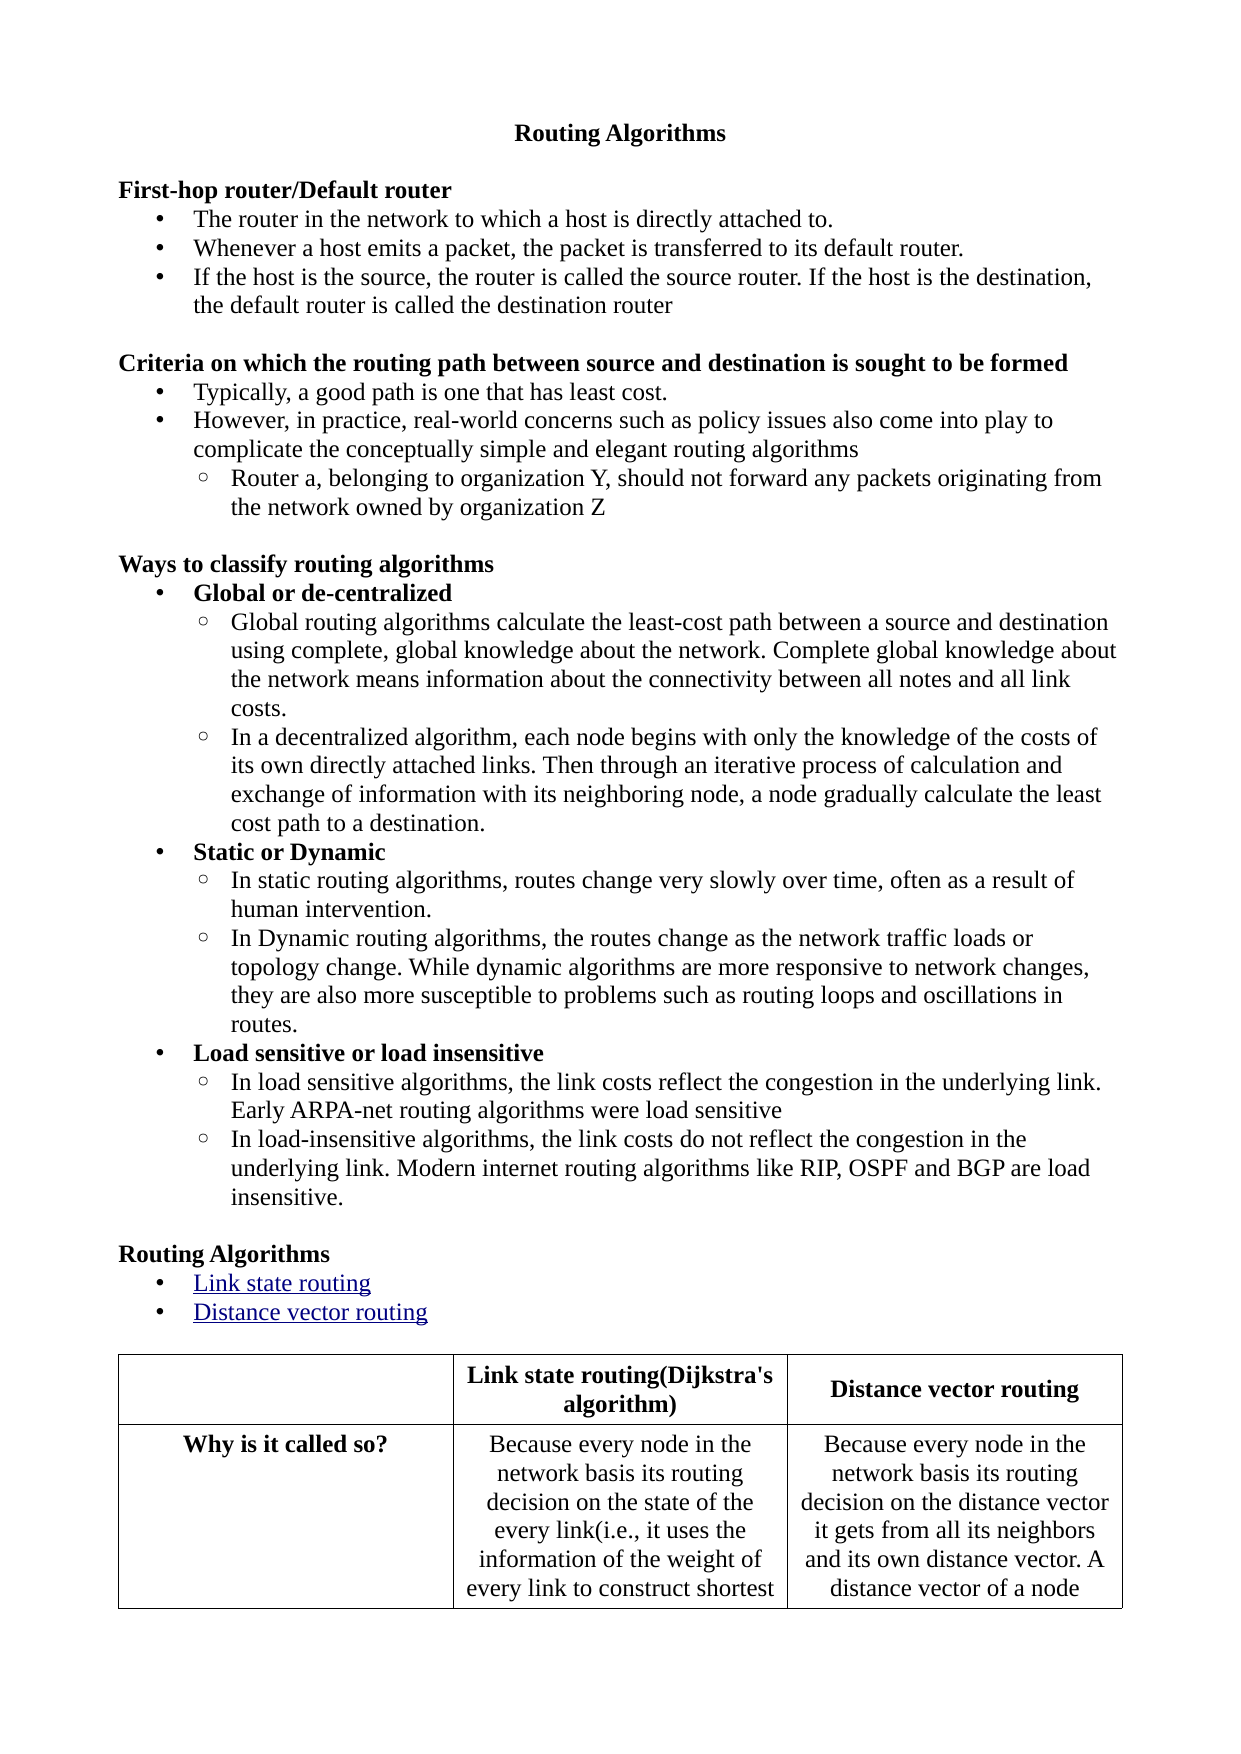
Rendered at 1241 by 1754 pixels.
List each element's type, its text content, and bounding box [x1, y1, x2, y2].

list In load-insensitive algorithms, the link costs do not reflect the congestion in the underlying link. Modern internet routing algorithms like RIP, OSPF and BGP are load insensitive. [193, 1124, 1122, 1211]
list In a decentralized algorithm, each node begins with only the knowledge of the costs of its own directly attached links. Then through an iterative process of calculation and exchange of information with its neighboring node, a node gradually calculate the least cost path to a destination. [193, 722, 1122, 837]
table_cell Because every node in the network basis its routing decision on the distance vector it gets from all its neighbors and its own distance vector. A distance vector of a node [788, 1425, 1122, 1607]
list Global routing algorithms calculate the least-cost path between a source and destination using complete, global knowledge about the network. Complete global knowledge about the network means information about the connectivity between all notes and all link costs. [193, 607, 1122, 722]
list In load sensitive algorithms, the link costs reflect the congestion in the underlying link. Early ARPA-net routing algorithms were load sensitive [193, 1067, 1122, 1124]
list In static routing algorithms, routes change very slowly over time, often as a result of human intervention. [193, 866, 1122, 923]
list Router a, belonging to organization Y, should not forward any packets originating from the network owned by organization Z [193, 463, 1122, 521]
list Load sensitive or load insensitive [156, 1038, 1122, 1067]
text Routing Algorithms [118, 118, 1122, 147]
text First-hop router/Default router [118, 176, 1122, 204]
list Link state routing [156, 1268, 1122, 1297]
table_cell Why is it called so? [119, 1425, 453, 1607]
list Whenever a host emits a packet, the packet is transferred to its default router. [156, 233, 1122, 262]
list Static or Dynamic [156, 837, 1122, 866]
table_header [119, 1355, 453, 1423]
list If the host is the source, the router is called the source router. If the host is the destination, the default router is called the destination router [156, 262, 1122, 319]
text Criteria on which the routing path between source and destination is sought to be formed [118, 348, 1122, 377]
text Routing Algorithms [118, 1239, 1122, 1268]
table_header Distance vector routing [788, 1355, 1122, 1423]
list The router in the network to which a host is directly attached to. [156, 204, 1122, 233]
list Global or de-centralized [156, 578, 1122, 607]
list In Dynamic routing algorithms, the routes change as the network traffic loads or topology change. While dynamic algorithms are more responsive to network changes, they are also more susceptible to problems such as routing loops and oscillations in routes. [193, 923, 1122, 1038]
text Ways to classify routing algorithms [118, 549, 1122, 578]
list Typically, a good path is one that has least cost. [156, 377, 1122, 406]
table_cell Because every node in the network basis its routing decision on the state of the every link(i.e., it uses the information of the weight of every link to construct shortest [454, 1425, 787, 1607]
list However, in practice, real-world concerns such as policy issues also come into play to complicate the conceptually simple and elegant routing algorithms [156, 406, 1122, 463]
table_header Link state routing(Dijkstra's algorithm) [454, 1355, 787, 1423]
list Distance vector routing [156, 1297, 1122, 1326]
